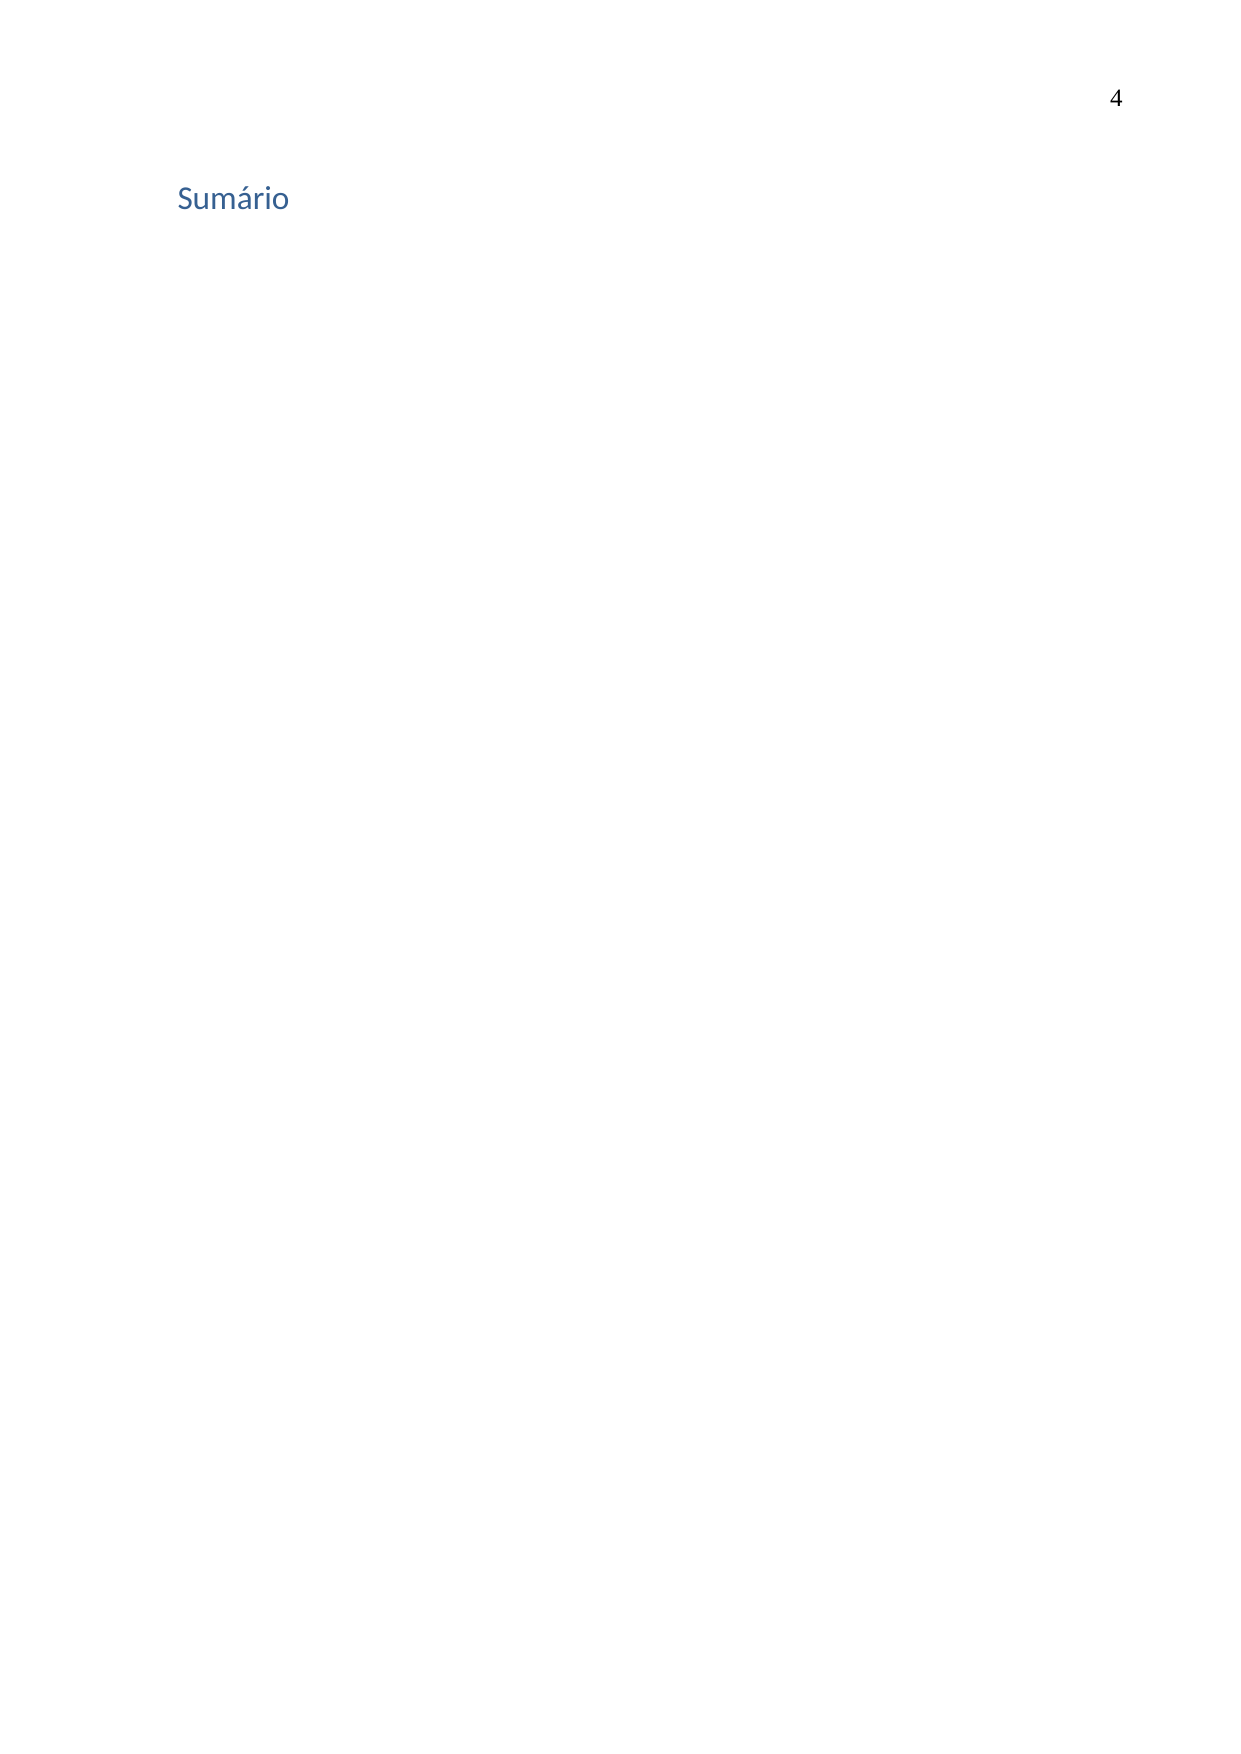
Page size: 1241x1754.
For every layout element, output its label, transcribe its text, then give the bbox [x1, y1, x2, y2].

text Sumário [177, 177, 1122, 218]
